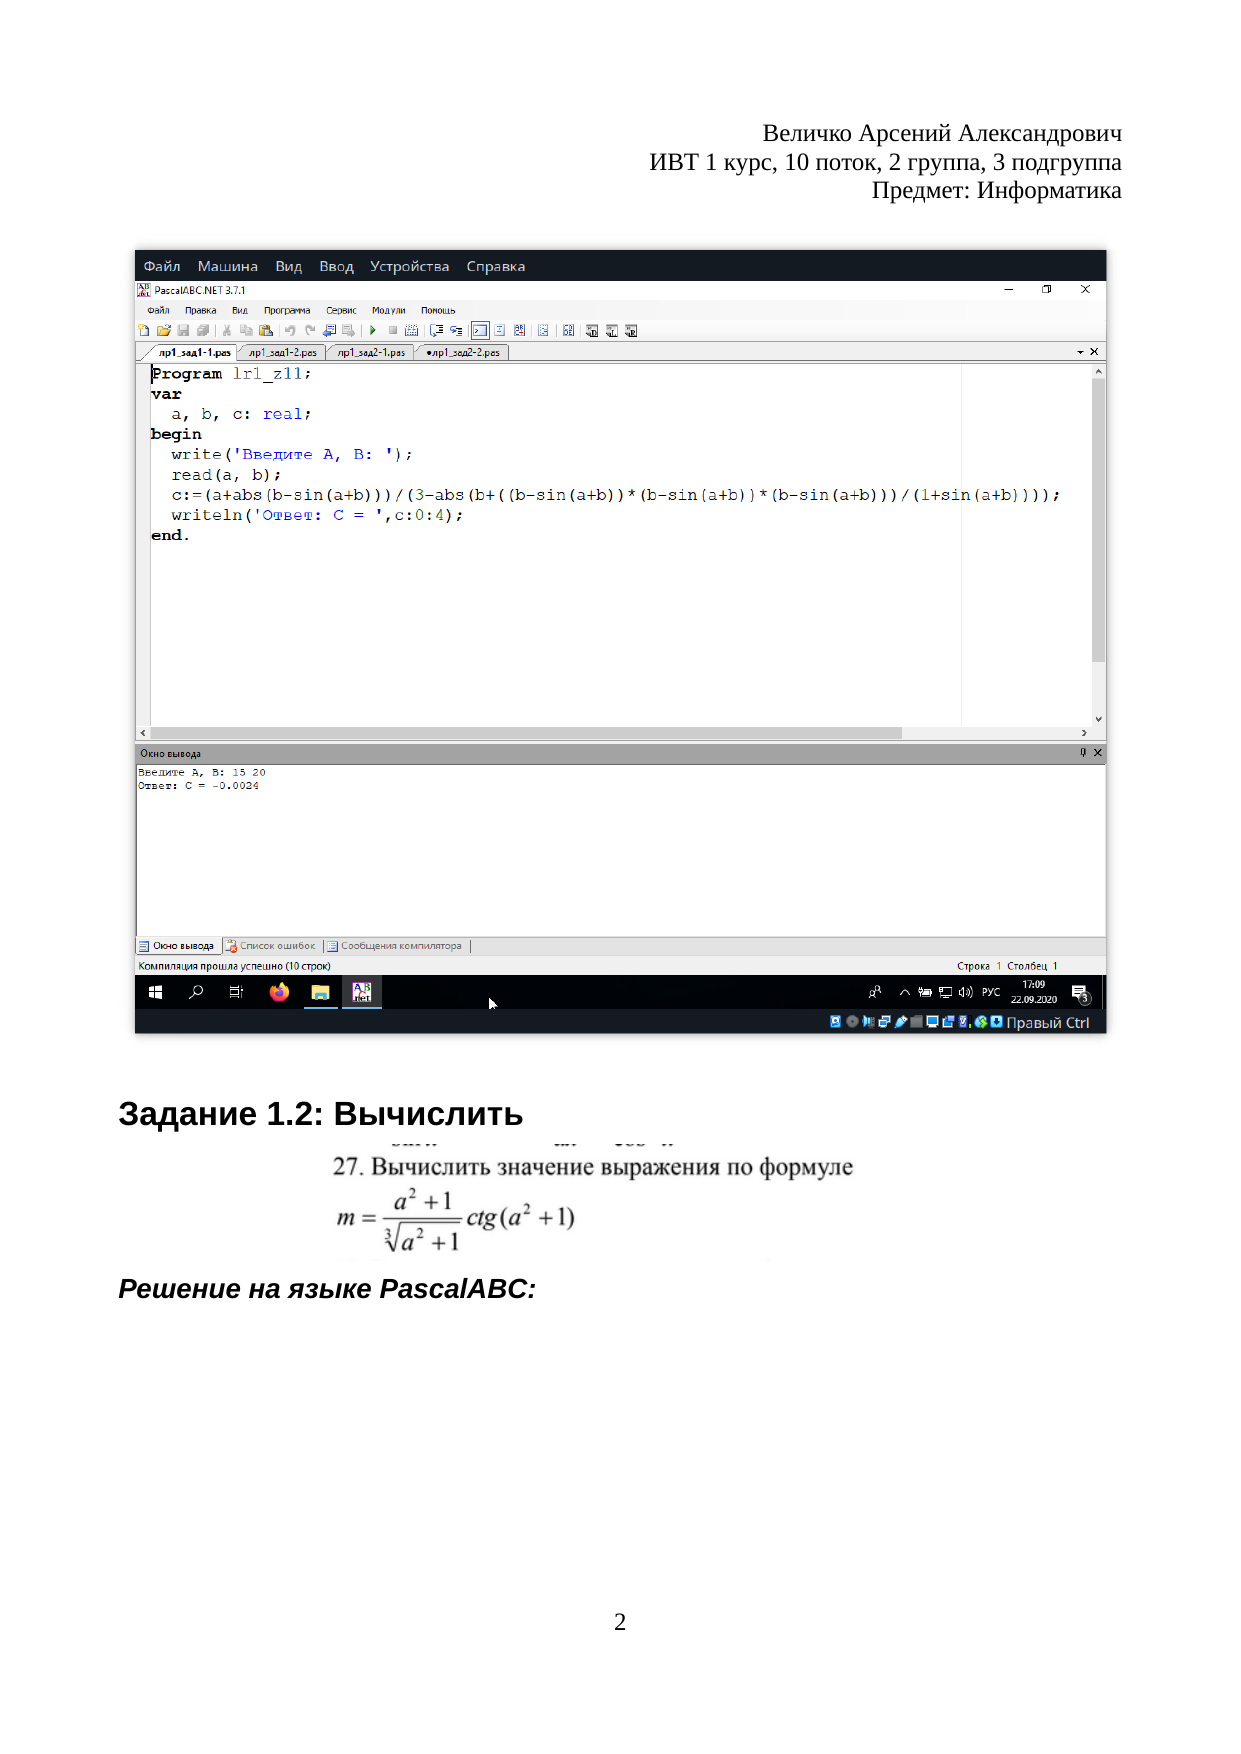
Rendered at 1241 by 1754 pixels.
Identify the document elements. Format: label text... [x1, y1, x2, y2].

subtitle Задание 1.2: Вычислить [118, 1093, 1122, 1132]
picture [312, 1144, 929, 1262]
picture [118, 233, 1123, 1050]
subtitle Решение на языке PascalABC: [118, 1273, 1122, 1305]
